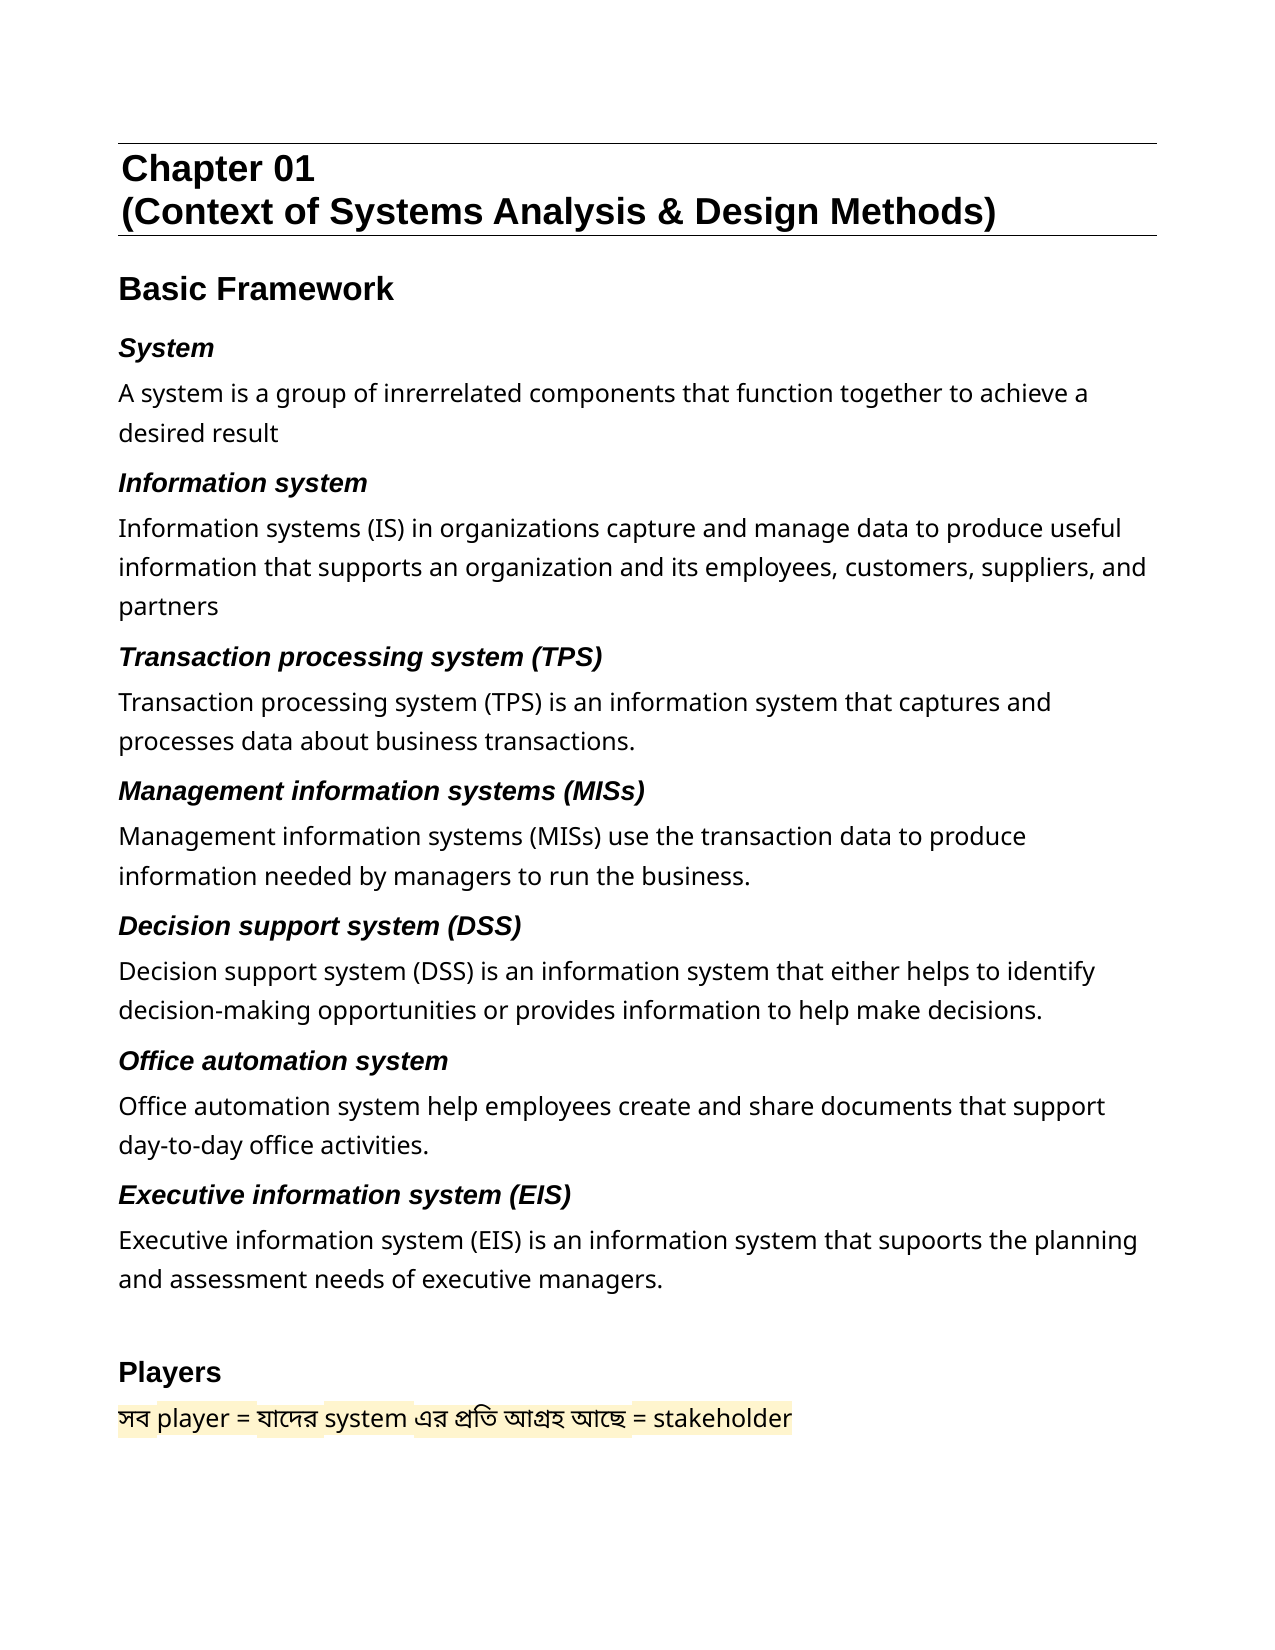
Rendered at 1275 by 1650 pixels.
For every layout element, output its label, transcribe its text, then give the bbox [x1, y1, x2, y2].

subtitle Executive information system (EIS) [118, 1179, 1157, 1210]
text A system is a group of inrerrelated components that function together to achieve a desired result [118, 376, 1157, 449]
subtitle Players [118, 1355, 1157, 1388]
text Executive information system (EIS) is an information system that supoorts the planning and assessment needs of executive managers. [118, 1223, 1157, 1296]
text Management information systems (MISs) use the transaction data to produce information needed by managers to run the business. [118, 819, 1157, 892]
text Decision support system (DSS) is an information system that either helps to identify decision-making opportunities or provides information to help make decisions. [118, 954, 1157, 1027]
subtitle Decision support system (DSS) [118, 910, 1157, 941]
subtitle Chapter 01 (Context of Systems Analysis & Design Methods) [118, 144, 1157, 235]
text Office automation system help employees create and share documents that support day-to-day office activities. [118, 1088, 1157, 1161]
subtitle Management information systems (MISs) [118, 775, 1157, 807]
text Information systems (IS) in organizations capture and manage data to produce useful information that supports an organization and its employees, customers, suppliers, and partners [118, 511, 1157, 623]
subtitle System [118, 332, 1157, 364]
subtitle Basic Framework [118, 269, 1157, 307]
subtitle Office automation system [118, 1044, 1157, 1076]
text সব player = যাদের system এর প্রতি আগ্রহ আছে = stakeholder [118, 1401, 1157, 1438]
text Transaction processing system (TPS) is an information system that captures and processes data about business transactions. [118, 684, 1157, 758]
subtitle Transaction processing system (TPS) [118, 641, 1157, 672]
subtitle Information system [118, 467, 1157, 498]
